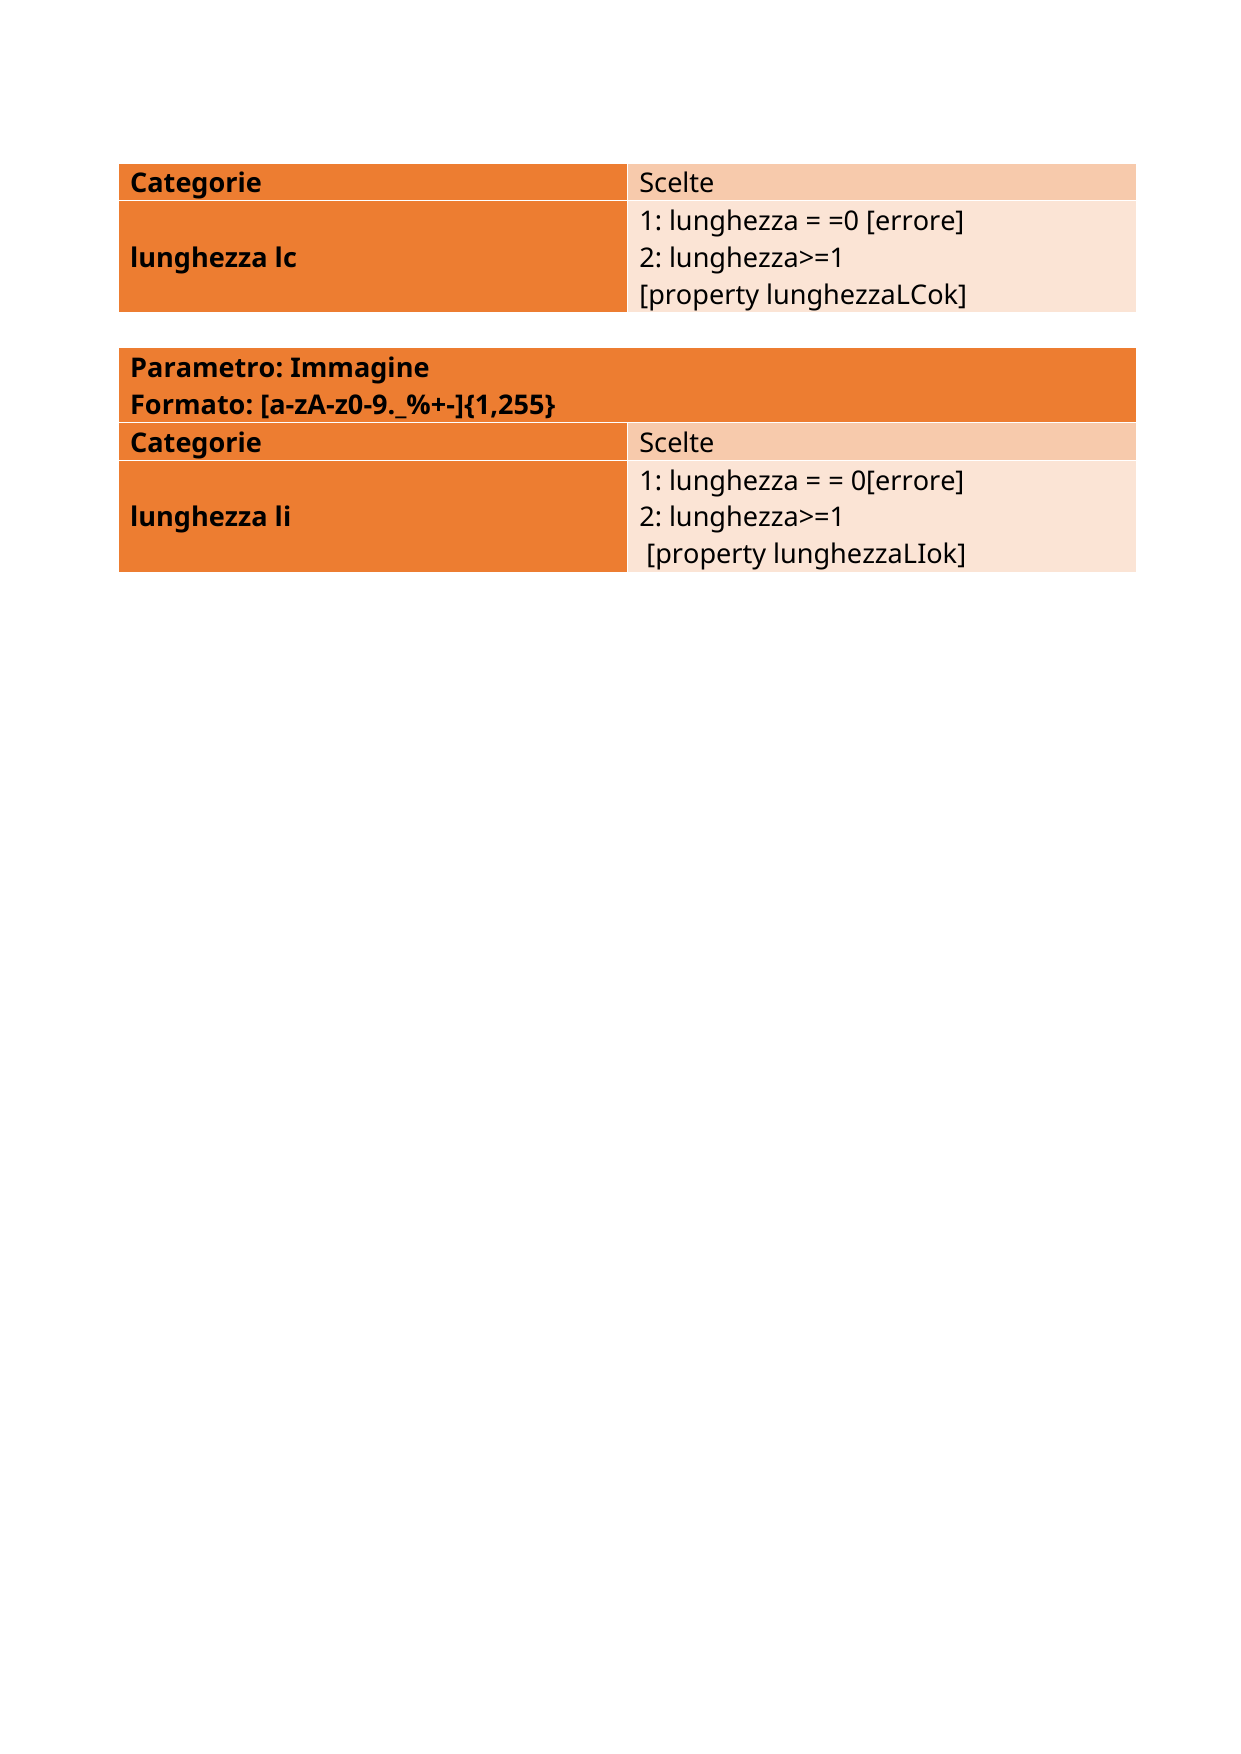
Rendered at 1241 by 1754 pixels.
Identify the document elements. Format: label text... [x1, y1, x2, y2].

table_cell Categorie [119, 423, 627, 460]
table_cell Scelte [628, 164, 1136, 200]
table_header Parametro: Immagine Formato: [a-zA-z0-9._%+-]{1,255} [119, 348, 1136, 422]
table_cell 1: lunghezza = =0 [errore] 2: lunghezza>=1 [property lunghezzaLCok] [628, 201, 1136, 312]
table_cell 1: lunghezza = = 0[errore] 2: lunghezza>=1 [property lunghezzaLIok] [628, 461, 1136, 572]
table_cell lunghezza li [119, 461, 627, 572]
table_cell Scelte [628, 423, 1136, 460]
table_cell lunghezza lc [119, 201, 627, 312]
table_cell Categorie [119, 164, 627, 200]
